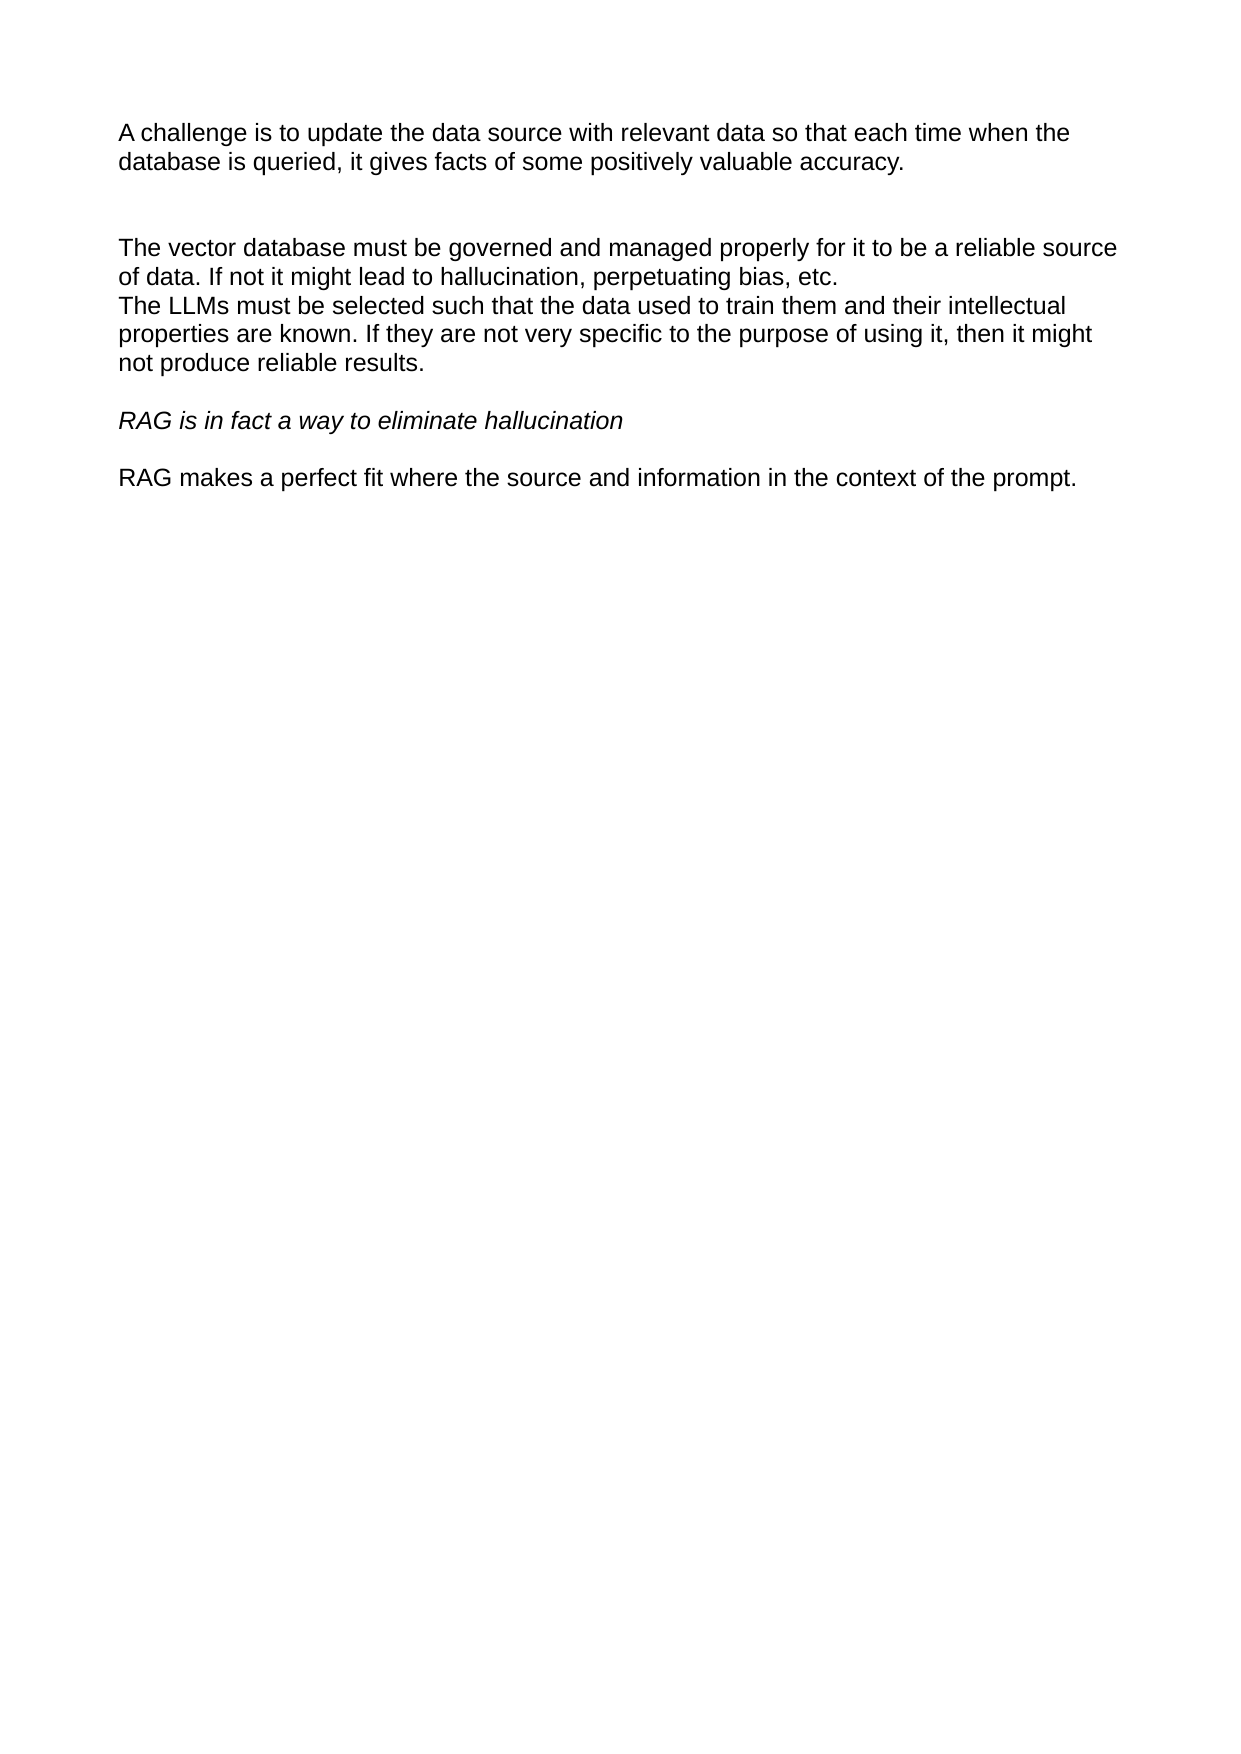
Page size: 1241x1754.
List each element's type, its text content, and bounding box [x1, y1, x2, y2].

text The vector database must be governed and managed properly for it to be a reliable source of data. If not it might lead to hallucination, perpetuating bias, etc. [118, 233, 1122, 291]
text RAG makes a perfect fit where the source and information in the context of the prompt. [118, 463, 1122, 492]
text A challenge is to update the data source with relevant data so that each time when the database is queried, it gives facts of some positively valuable accuracy. [118, 118, 1122, 176]
text RAG is in fact a way to eliminate hallucination [118, 406, 1122, 434]
text The LLMs must be selected such that the data used to train them and their intellectual properties are known. If they are not very specific to the purpose of using it, then it might not produce reliable results. [118, 291, 1122, 377]
